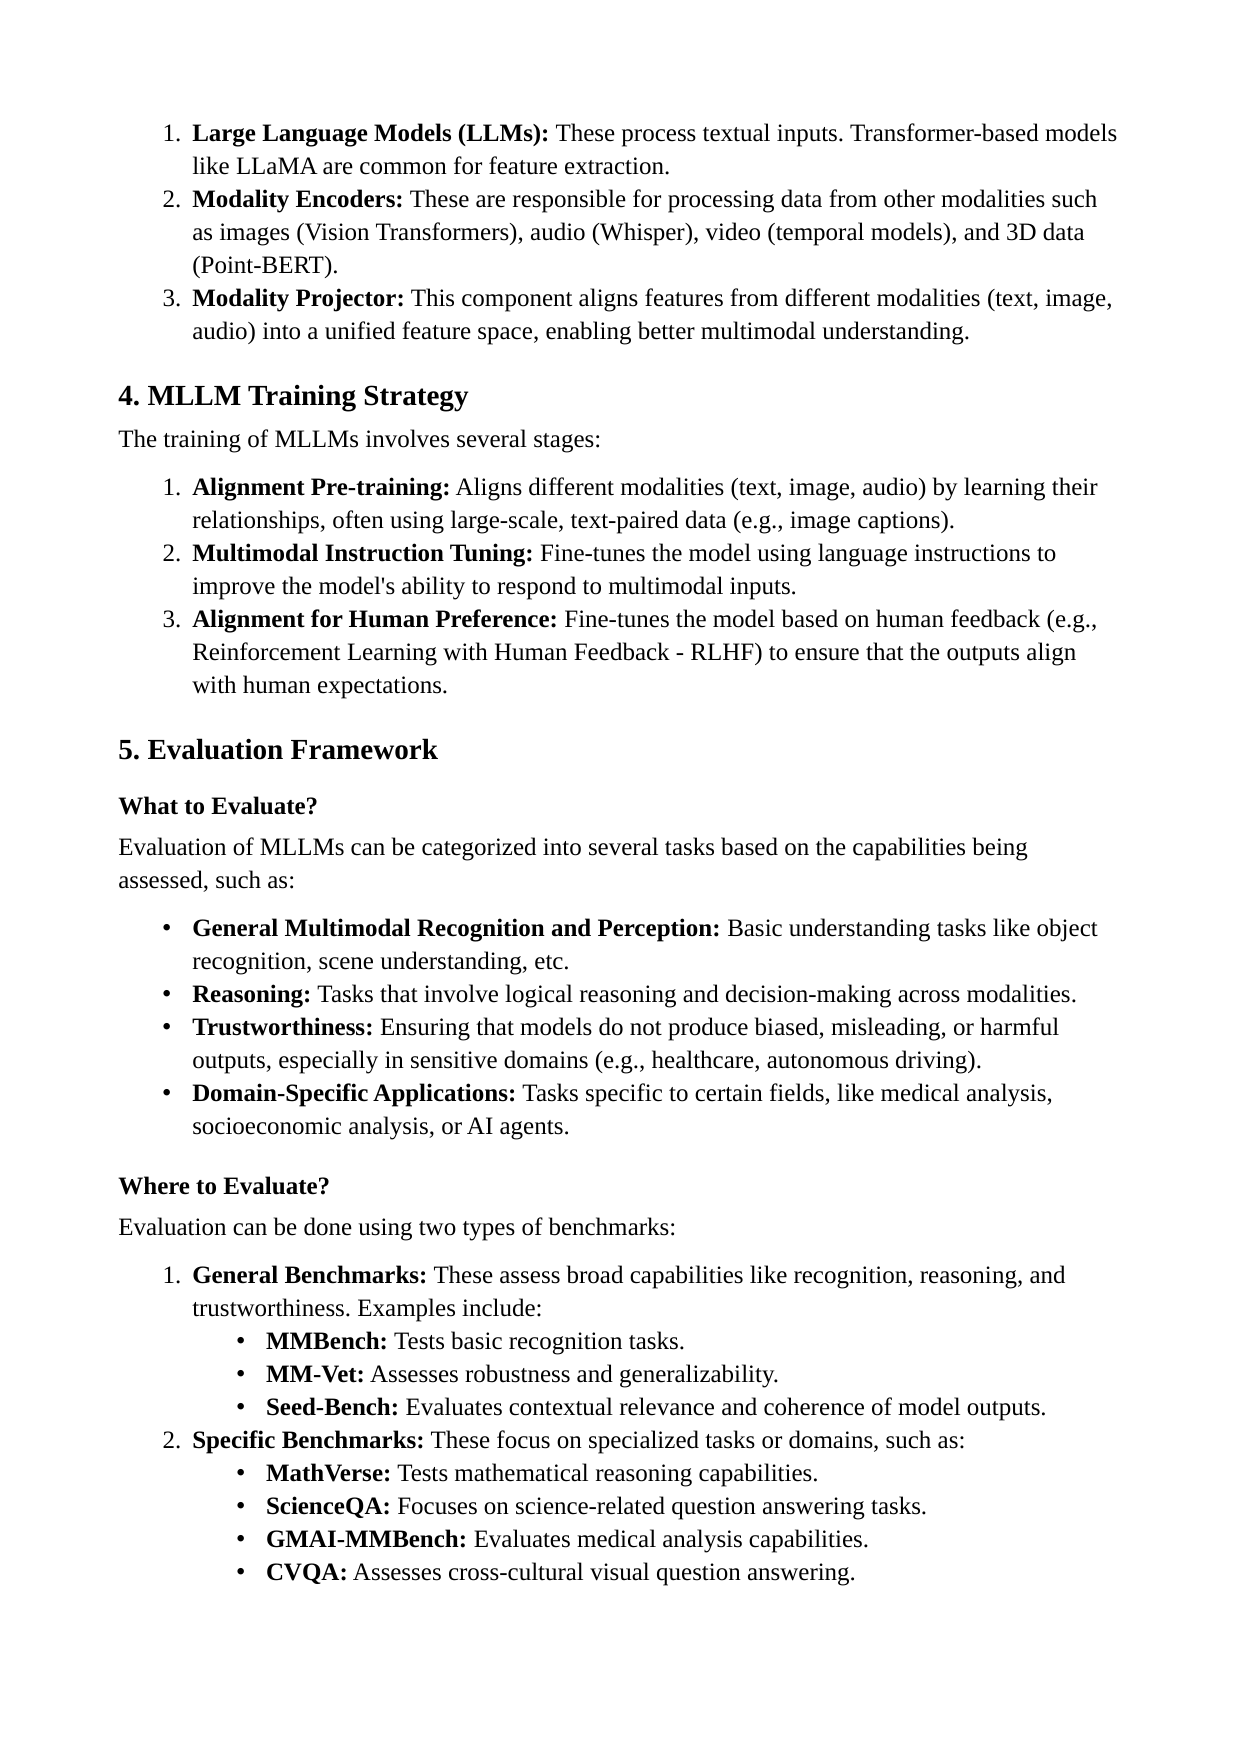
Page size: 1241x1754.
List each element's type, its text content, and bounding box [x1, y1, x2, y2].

subtitle Where to Evaluate? [118, 1171, 1122, 1200]
list Modality Encoders: These are responsible for processing data from other modalities such as images (Vision Transformers), audio (Whisper), video (temporal models), and 3D data (Point-BERT). [162, 184, 1122, 279]
list Specific Benchmarks: These focus on specialized tasks or domains, such as: [162, 1425, 1122, 1454]
subtitle 4. MLLM Training Strategy [118, 378, 1122, 412]
subtitle 5. Evaluation Framework [118, 732, 1122, 766]
list Domain-Specific Applications: Tasks specific to certain fields, like medical analysis, socioeconomic analysis, or AI agents. [162, 1078, 1122, 1140]
list MM-Vet: Assesses robustness and generalizability. [236, 1359, 1122, 1388]
list Trustworthiness: Ensuring that models do not produce biased, misleading, or harmful outputs, especially in sensitive domains (e.g., healthcare, autonomous driving). [162, 1012, 1122, 1074]
list General Multimodal Recognition and Perception: Basic understanding tasks like object recognition, scene understanding, etc. [162, 913, 1122, 974]
text Evaluation of MLLMs can be categorized into several tasks based on the capabilities being assessed, such as: [118, 832, 1122, 894]
list Modality Projector: This component aligns features from different modalities (text, image, audio) into a unified feature space, enabling better multimodal understanding. [162, 283, 1122, 345]
list MMBench: Tests basic recognition tasks. [236, 1326, 1122, 1355]
list Seed-Bench: Evaluates contextual relevance and coherence of model outputs. [236, 1392, 1122, 1421]
list Alignment for Human Preference: Fine-tunes the model based on human feedback (e.g., Reinforcement Learning with Human Feedback - RLHF) to ensure that the outputs align with human expectations. [162, 604, 1122, 699]
list GMAI-MMBench: Evaluates medical analysis capabilities. [236, 1524, 1122, 1553]
subtitle What to Evaluate? [118, 791, 1122, 820]
list ScienceQA: Focuses on science-related question answering tasks. [236, 1491, 1122, 1520]
list CVQA: Assesses cross-cultural visual question answering. [236, 1557, 1122, 1586]
text Evaluation can be done using two types of benchmarks: [118, 1212, 1122, 1241]
list MathVerse: Tests mathematical reasoning capabilities. [236, 1458, 1122, 1487]
list General Benchmarks: These assess broad capabilities like recognition, reasoning, and trustworthiness. Examples include: [162, 1260, 1122, 1322]
text The training of MLLMs involves several stages: [118, 424, 1122, 453]
list Reasoning: Tasks that involve logical reasoning and decision-making across modalities. [162, 979, 1122, 1008]
list Alignment Pre-training: Aligns different modalities (text, image, audio) by learning their relationships, often using large-scale, text-paired data (e.g., image captions). [162, 472, 1122, 534]
list Multimodal Instruction Tuning: Fine-tunes the model using language instructions to improve the model's ability to respond to multimodal inputs. [162, 538, 1122, 600]
list Large Language Models (LLMs): These process textual inputs. Transformer-based models like LLaMA are common for feature extraction. [162, 118, 1122, 180]
